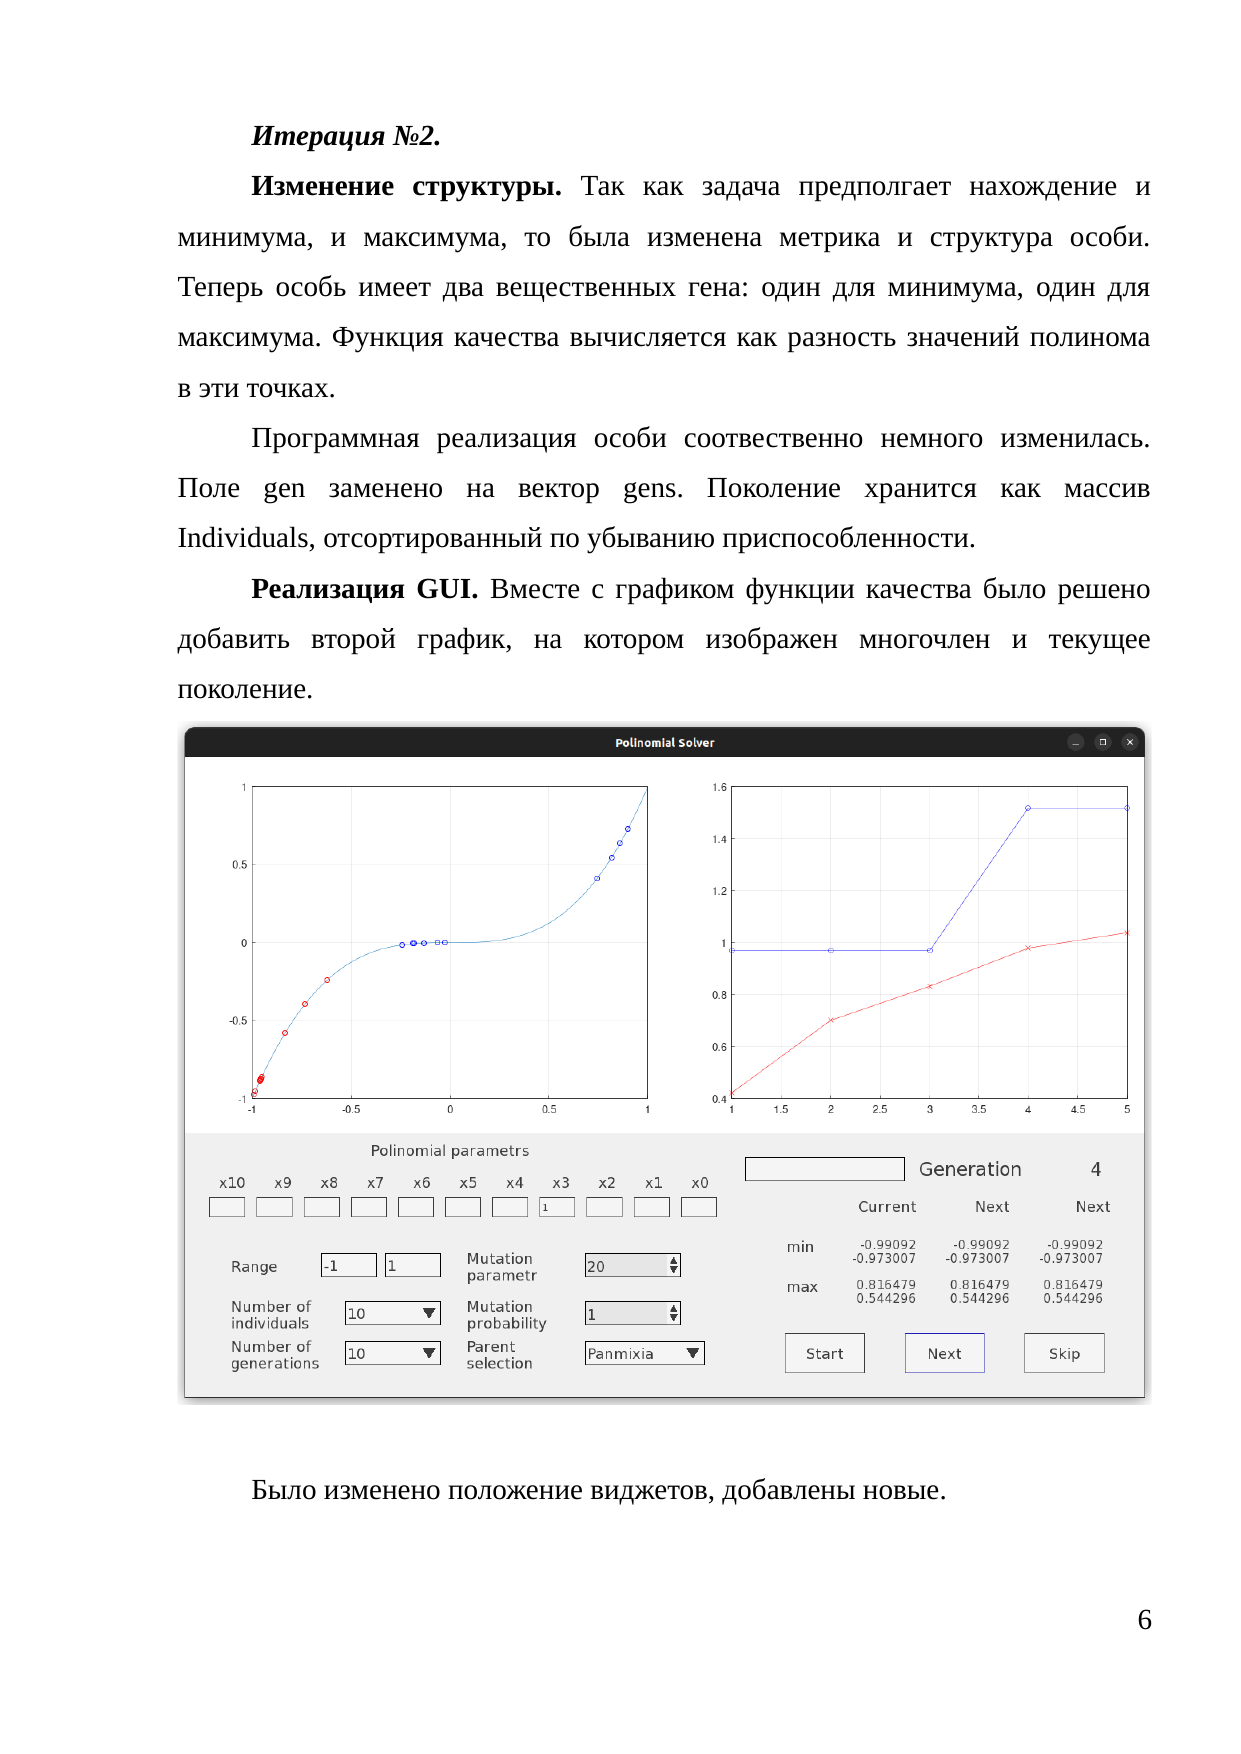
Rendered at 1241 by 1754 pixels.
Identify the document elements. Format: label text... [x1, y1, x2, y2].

text Реализация GUI. Вместе с графиком функции качества было решено добавить второй график, на котором изображен многочлен и текущее поколение. [177, 571, 1152, 705]
text Изменение структуры. Так как задача предполгает нахождение и минимума, и максимума, то была изменена метрика и структура особи. Теперь особь имеет два вещественных гена: один для минимума, один для максимума. Функция качества вычисляется как разность значений полинома в эти точках. [177, 168, 1152, 403]
text Программная реализация особи соотвественно немного изменилась. Поле gen заменено на вектор gens. Поколение хранится как массив Individuals, отсортированный по убыванию приспособленности. [177, 420, 1152, 554]
picture [177, 721, 1152, 1405]
text Было изменено положение виджетов, добавлены новые. [177, 1472, 1152, 1505]
subtitle Итерация №2. [177, 118, 1152, 152]
